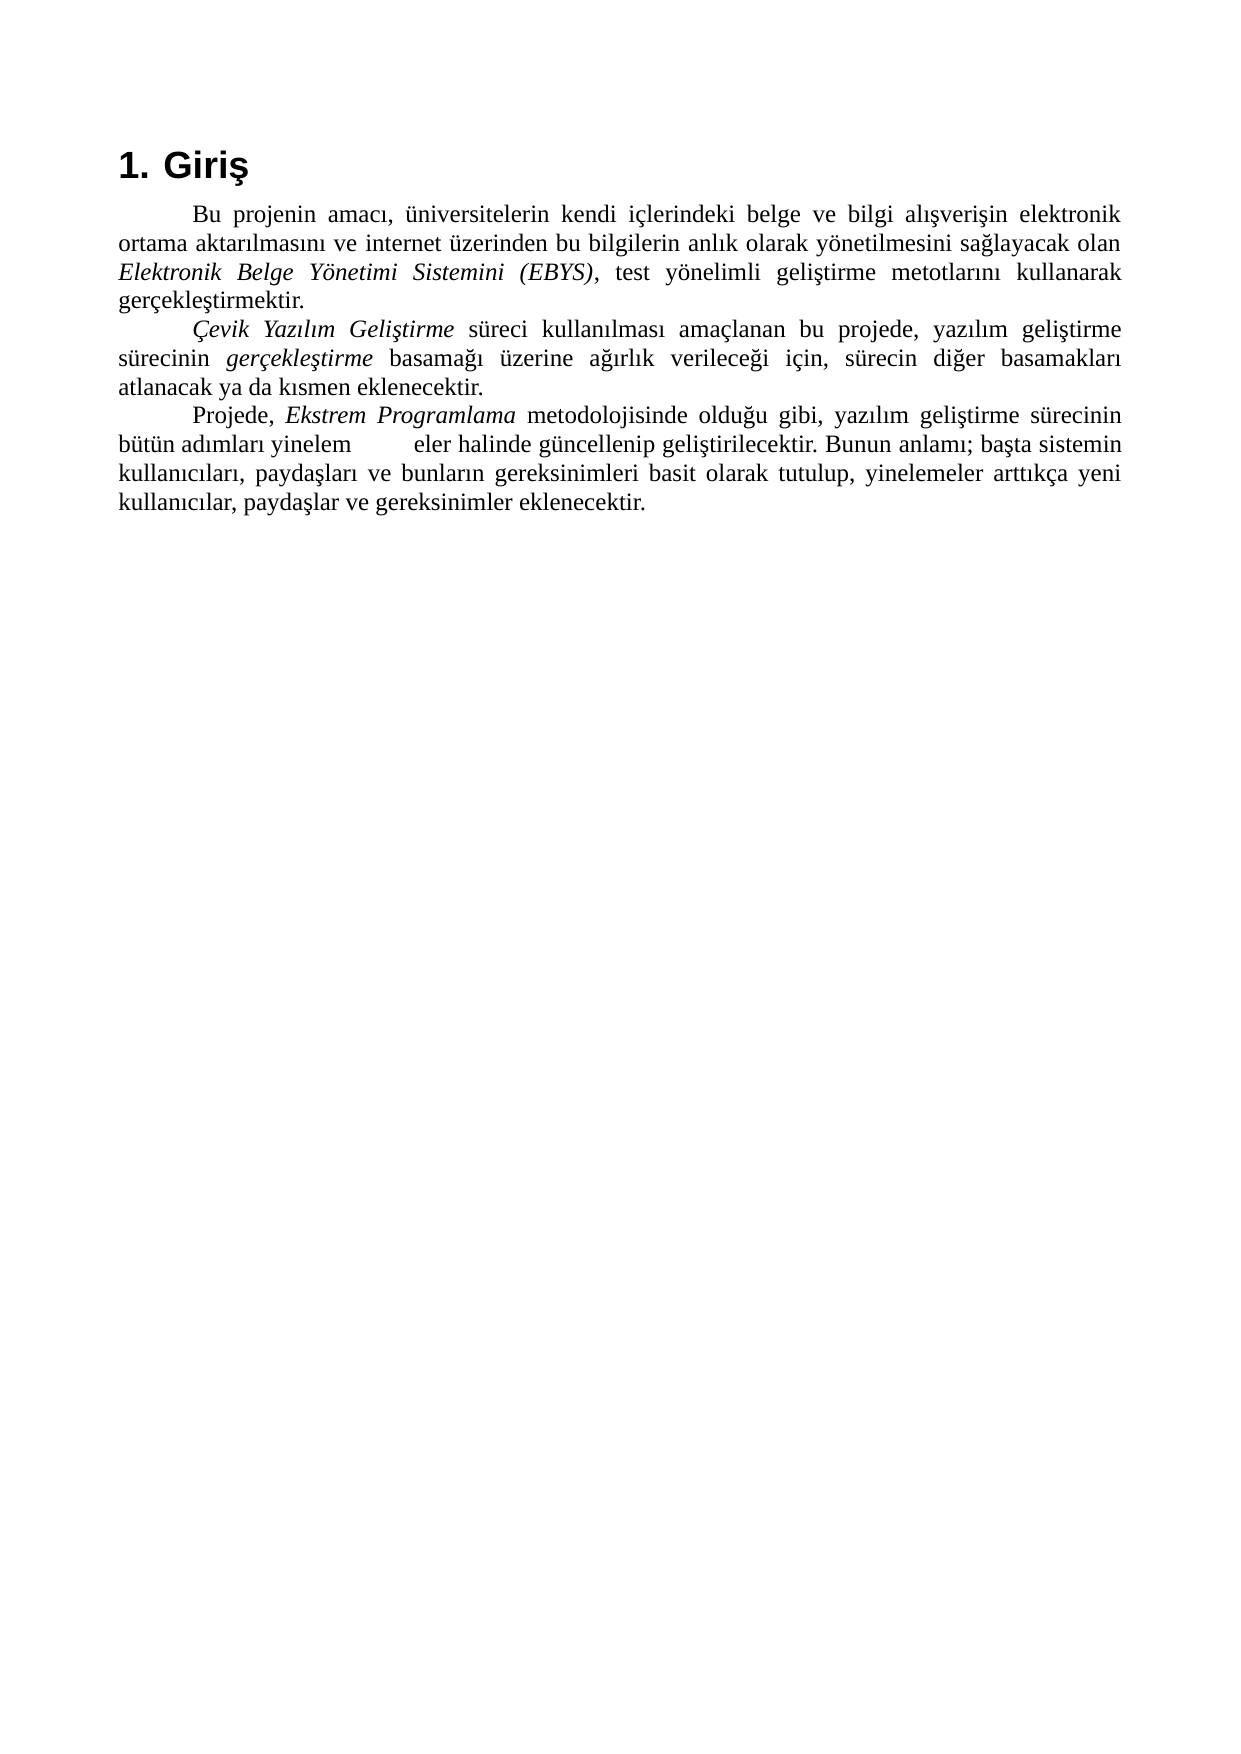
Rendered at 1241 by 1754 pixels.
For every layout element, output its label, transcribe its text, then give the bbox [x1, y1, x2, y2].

text Projede, Ekstrem Programlama metodolojisinde olduğu gibi, yazılım geliştirme sürecinin bütün adımları yinelem eler halinde güncellenip geliştirilecektir. Bunun anlamı; başta sistemin kullanıcıları, paydaşları ve bunların gereksinimleri basit olarak tutulup, yinelemeler arttıkça yeni kullanıcılar, paydaşlar ve gereksinimler eklenecektir. [118, 401, 1122, 516]
text Bu projenin amacı, üniversitelerin kendi içlerindeki belge ve bilgi alışverişin elektronik ortama aktarılmasını ve internet üzerinden bu bilgilerin anlık olarak yönetilmesini sağlayacak olan Elektronik Belge Yönetimi Sistemini (EBYS), test yönelimli geliştirme metotlarını kullanarak gerçekleştirmektir. [118, 199, 1122, 314]
text Çevik Yazılım Geliştirme süreci kullanılması amaçlanan bu projede, yazılım geliştirme sürecinin gerçekleştirme basamağı üzerine ağırlık verileceği için, sürecin diğer basamakları atlanacak ya da kısmen eklenecektir. [118, 314, 1122, 401]
subtitle Giriş [118, 143, 1122, 187]
